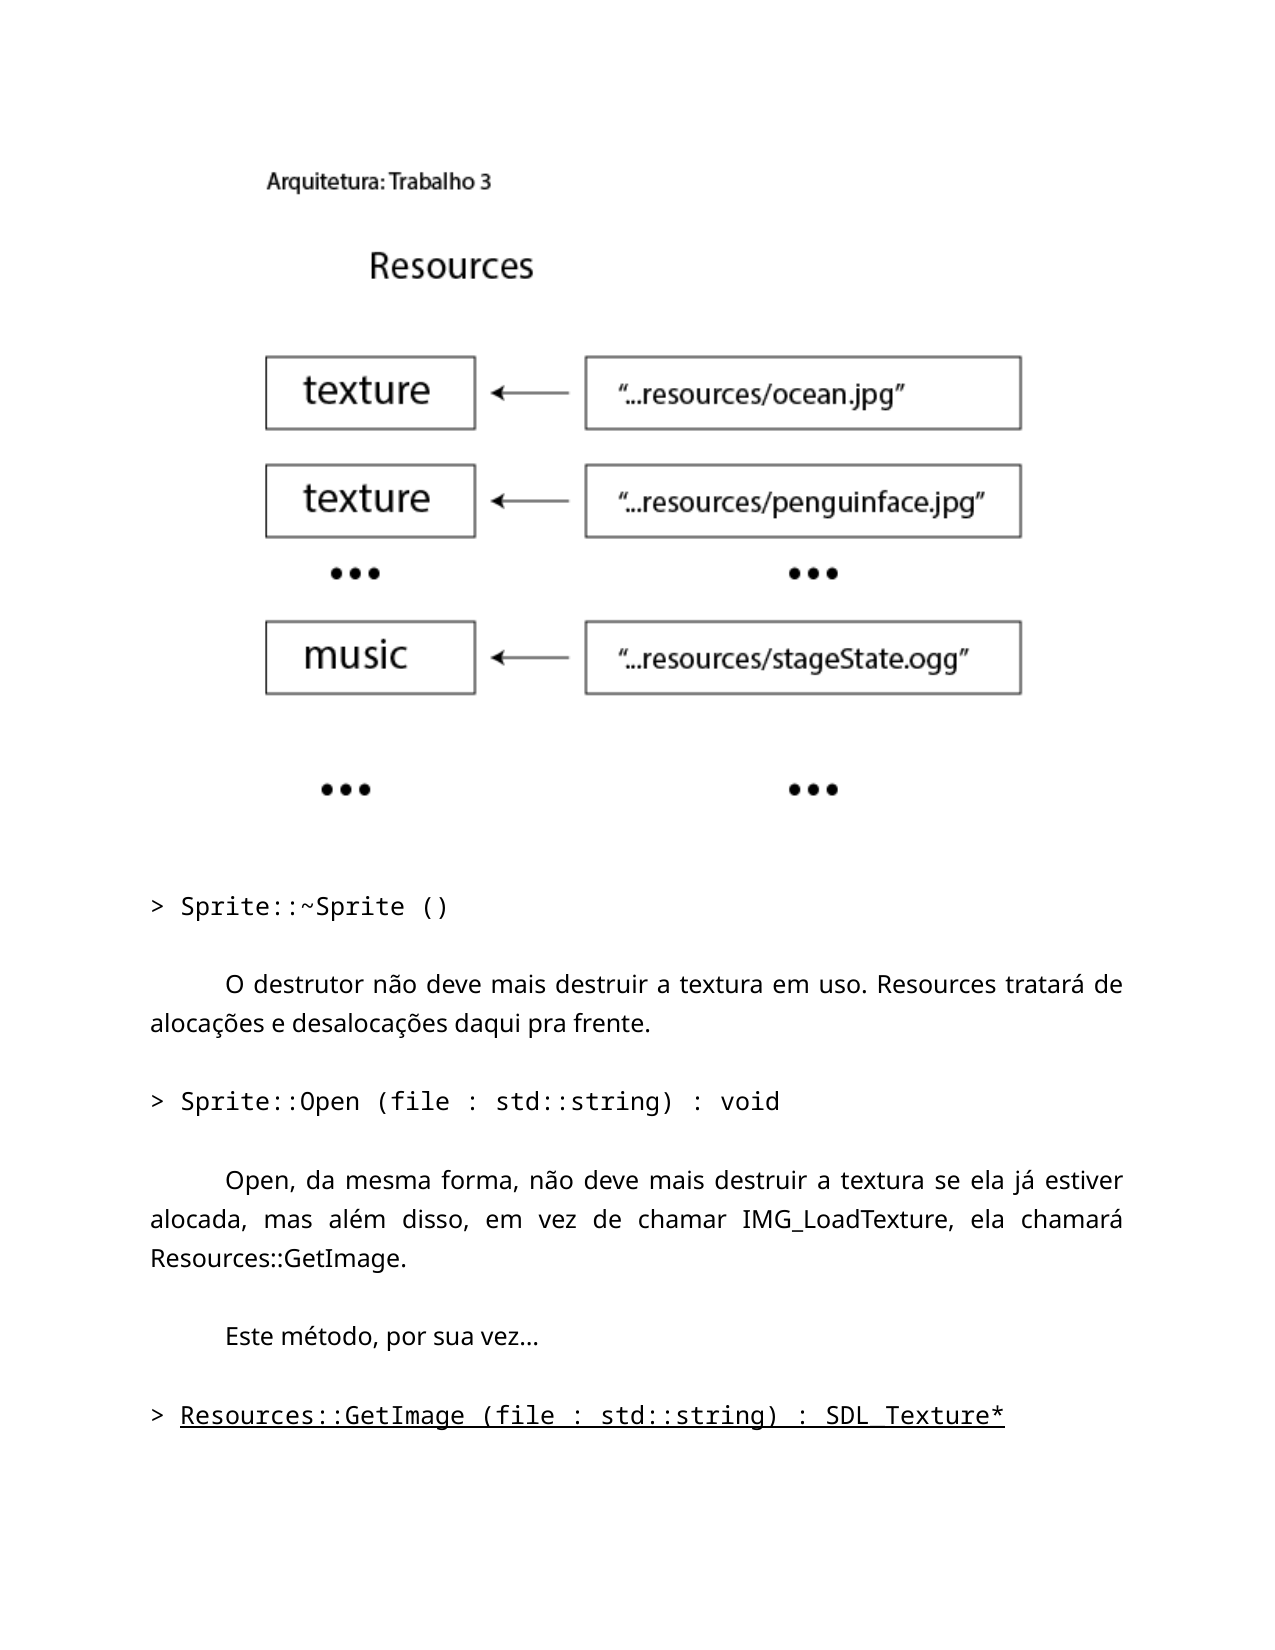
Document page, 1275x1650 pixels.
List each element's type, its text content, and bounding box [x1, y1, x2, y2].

text > Resources::GetImage (file : std::string) : SDL_Texture* [150, 1397, 1125, 1431]
text > Sprite::~Sprite () [150, 888, 1125, 922]
text O destrutor não deve mais destruir a textura em uso. Resources tratará de alocações e desalocações daqui pra frente. [150, 967, 1125, 1040]
text > Sprite::Open (file : std::string) : void [150, 1084, 1125, 1118]
text Este método, por sua vez… [150, 1319, 1125, 1353]
text Open, da mesma forma, não deve mais destruir a textura se ela já estiver alocada, mas além disso, em vez de chamar IMG_LoadTexture, ela chamará Resources::GetImage. [150, 1162, 1125, 1275]
